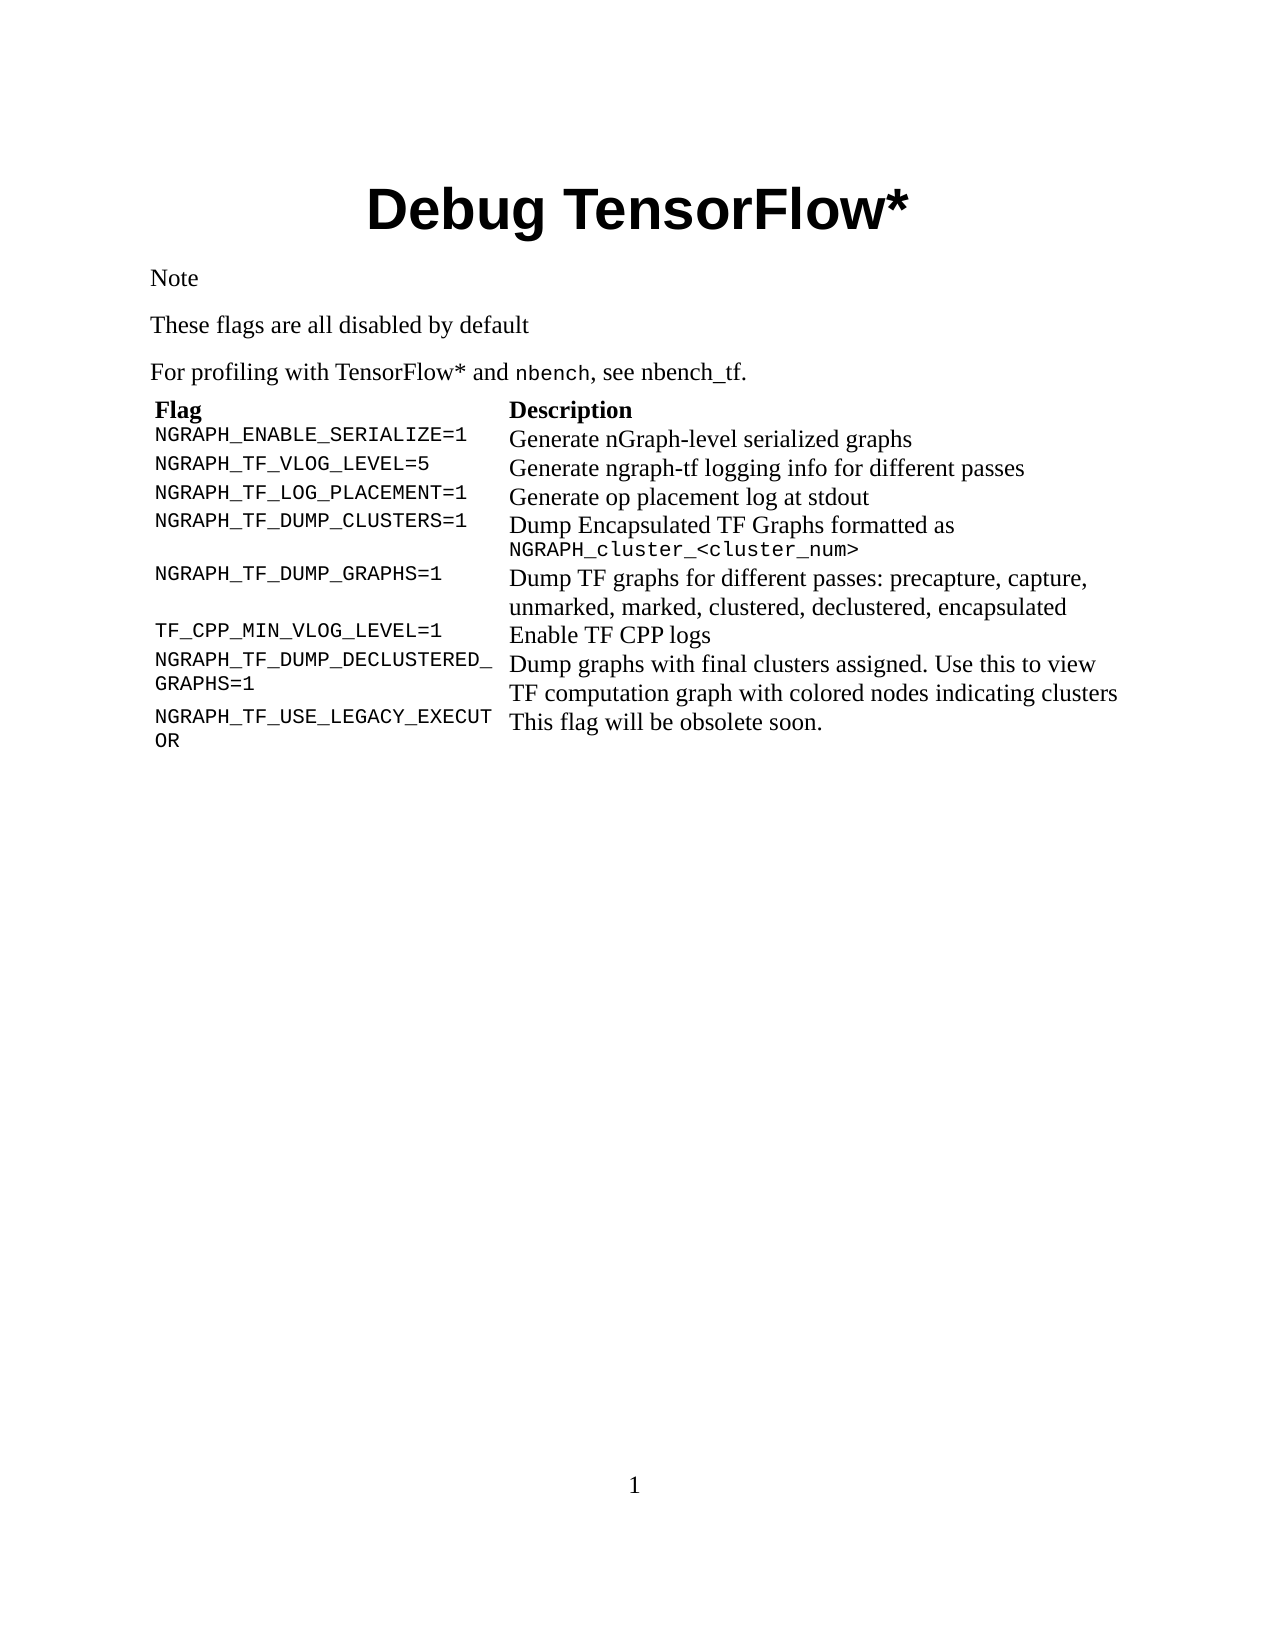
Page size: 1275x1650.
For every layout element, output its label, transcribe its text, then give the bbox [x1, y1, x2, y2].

table_cell NGRAPH_TF_DUMP_DECLUSTERED_GRAPHS=1 [150, 649, 504, 707]
table_cell Enable TF CPP logs [505, 620, 1125, 649]
title Debug TensorFlow* [150, 175, 1125, 242]
table_header Flag [150, 395, 504, 424]
text For profiling with TensorFlow* and nbench, see nbench_tf. [150, 357, 1125, 386]
text These flags are all disabled by default [150, 310, 1125, 339]
table_cell Generate op placement log at stdout [505, 482, 1125, 510]
table_cell NGRAPH_TF_VLOG_LEVEL=5 [150, 453, 504, 482]
table_cell NGRAPH_TF_DUMP_GRAPHS=1 [150, 563, 504, 620]
table_cell Dump Encapsulated TF Graphs formatted as NGRAPH_cluster_<cluster_num> [505, 510, 1125, 563]
table_cell NGRAPH_TF_USE_LEGACY_EXECUTOR [150, 707, 504, 754]
table_cell Dump graphs with final clusters assigned. Use this to view TF computation graph with colored nodes indicating clusters [505, 649, 1125, 707]
text Note [150, 263, 1125, 292]
table_cell NGRAPH_TF_LOG_PLACEMENT=1 [150, 482, 504, 510]
table_cell NGRAPH_TF_DUMP_CLUSTERS=1 [150, 510, 504, 563]
table_cell Generate nGraph-level serialized graphs [505, 424, 1125, 453]
table_cell Dump TF graphs for different passes: precapture, capture, unmarked, marked, clustered, declustered, encapsulated [505, 563, 1125, 620]
table_cell Generate ngraph-tf logging info for different passes [505, 453, 1125, 482]
table_cell NGRAPH_ENABLE_SERIALIZE=1 [150, 424, 504, 453]
table_cell This flag will be obsolete soon. [505, 707, 1125, 754]
table_header Description [505, 395, 1125, 424]
table_cell TF_CPP_MIN_VLOG_LEVEL=1 [150, 620, 504, 649]
